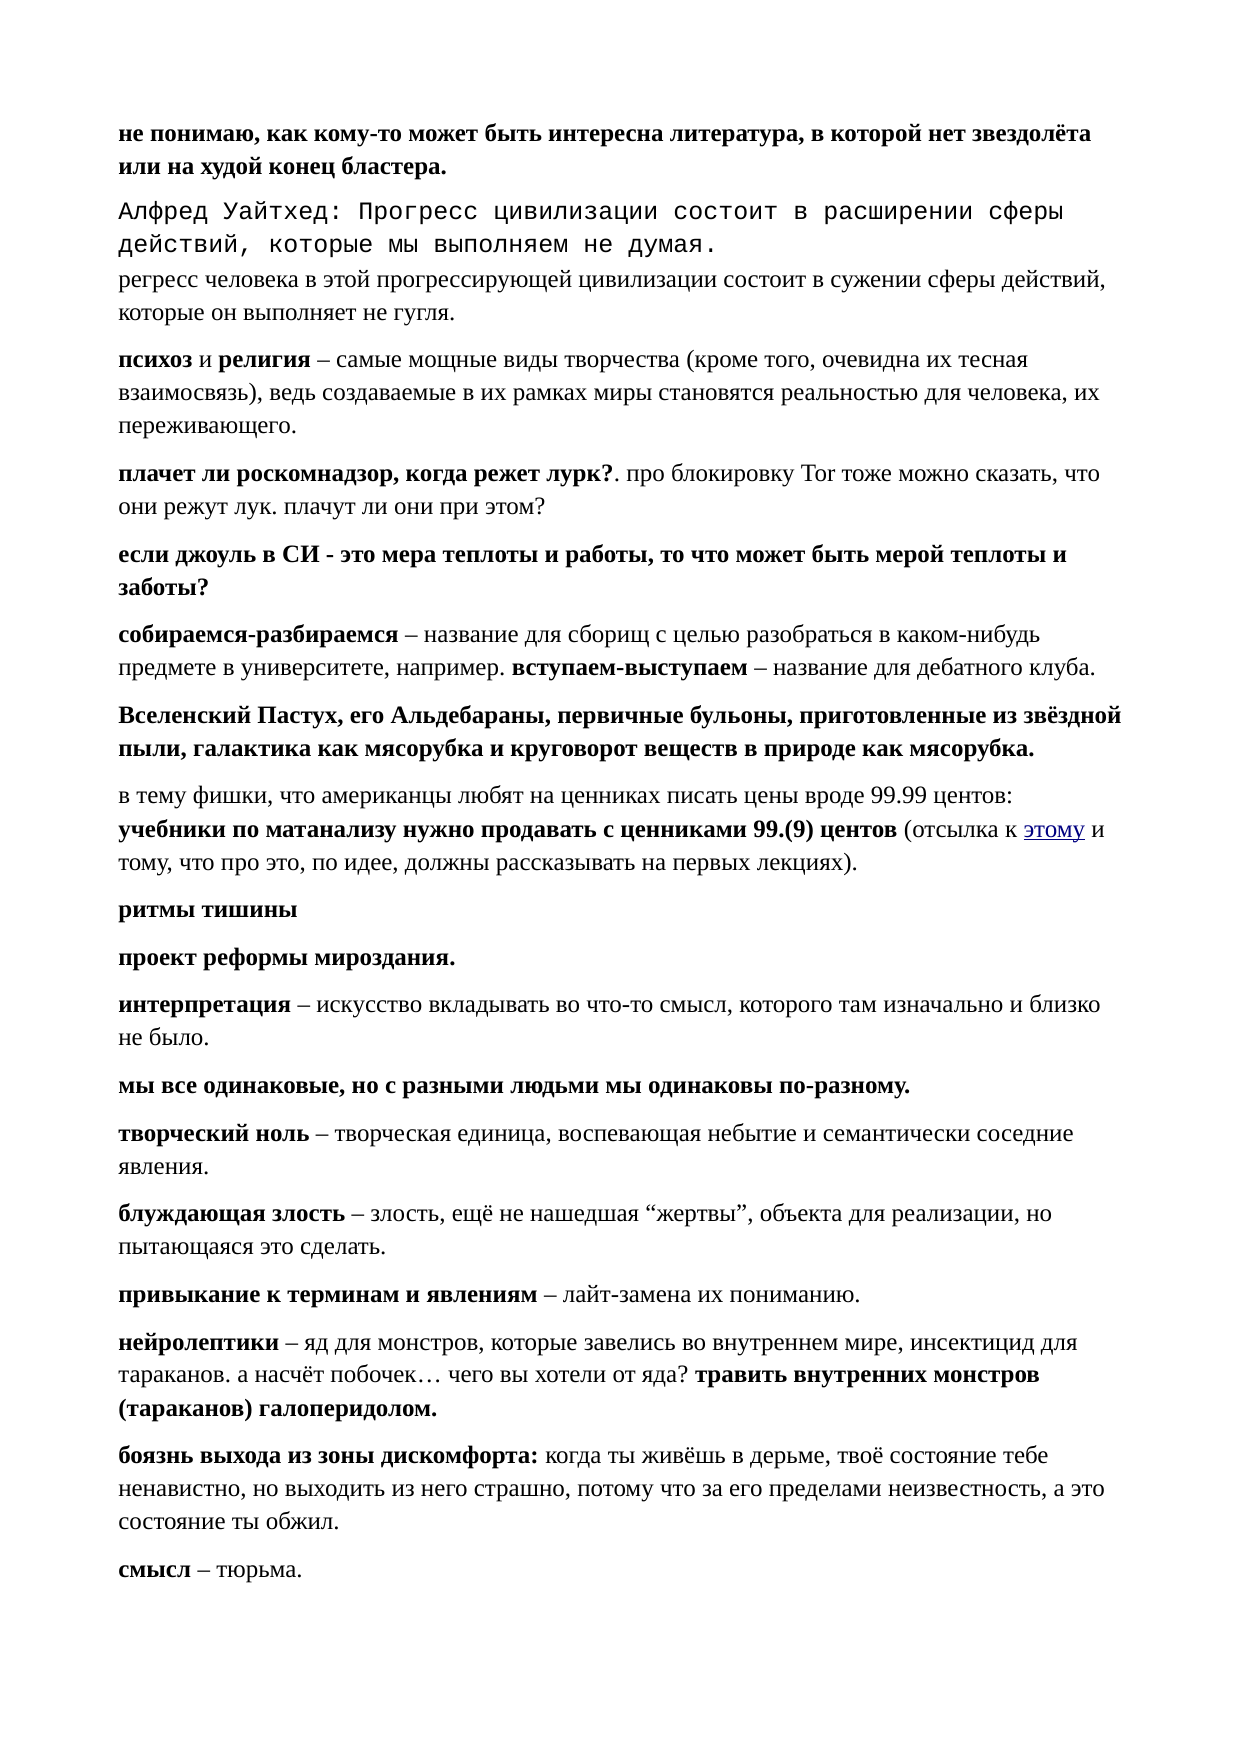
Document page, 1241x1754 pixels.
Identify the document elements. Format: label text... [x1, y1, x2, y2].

text плачет ли роскомнадзор, когда режет лурк?. про блокировку Tor тоже можно сказать, что они режут лук. плачут ли они при этом? [118, 458, 1122, 520]
text психоз и религия – самые мощные виды творчества (кроме того, очевидна их тесная взаимосвязь), ведь создаваемые в их рамках миры становятся реальностью для человека, их переживающего. [118, 344, 1122, 439]
text интерпретация – искусство вкладывать во что-то смысл, которого там изначально и близко не было. [118, 989, 1122, 1051]
text мы все одинаковые, но с разными людьми мы одинаковы по-разному. [118, 1070, 1122, 1099]
text не понимаю, как кому-то может быть интересна литература, в которой нет звездолёта или на худой конец бластера. [118, 118, 1122, 180]
text Вселенский Пастух, его Альдебараны, первичные бульоны, приготовленные из звёздной пыли, галактика как мясорубка и круговорот веществ в природе как мясорубка. [118, 700, 1122, 762]
text блуждающая злость – злость, ещё не нашедшая “жертвы”, объекта для реализации, но пытающаяся это сделать. [118, 1198, 1122, 1260]
text ритмы тишины [118, 894, 1122, 923]
text нейролептики – яд для монстров, которые завелись во внутреннем мире, инсектицид для тараканов. а насчёт побочек… чего вы хотели от яда? травить внутренних монстров (тараканов) галоперидолом. [118, 1327, 1122, 1421]
text привыкание к терминам и явлениям – лайт-замена их пониманию. [118, 1279, 1122, 1308]
text проект реформы мироздания. [118, 942, 1122, 971]
text если джоуль в СИ - это мера теплоты и работы, то что может быть мерой теплоты и заботы? [118, 539, 1122, 601]
text творческий ноль – творческая единица, воспевающая небытие и семантически соседние явления. [118, 1118, 1122, 1179]
text собираемся-разбираемся – название для сборищ с целью разобраться в каком-нибудь предмете в университете, например. вступаем-выступаем – название для дебатного клуба. [118, 619, 1122, 681]
text смысл – тюрьма. [118, 1554, 1122, 1583]
text Алфред Уайтхед: Прогресс цивилизации состоит в расширении сферы действий, которые мы выполняем не думая. регресс человека в этой прогрессирующей цивилизации состоит в сужении сферы действий, которые он выполняет не гугля. [118, 199, 1122, 326]
text в тему фишки, что американцы любят на ценниках писать цены вроде 99.99 центов: учебники по матанализу нужно продавать с ценниками 99.(9) центов (отсылка к этому и тому, что про это, по идее, должны рассказывать на первых лекциях). [118, 781, 1122, 875]
text боязнь выхода из зоны дискомфорта: когда ты живёшь в дерьме, твоё состояние тебе ненавистно, но выходить из него страшно, потому что за его пределами неизвестность, а это состояние ты обжил. [118, 1440, 1122, 1535]
